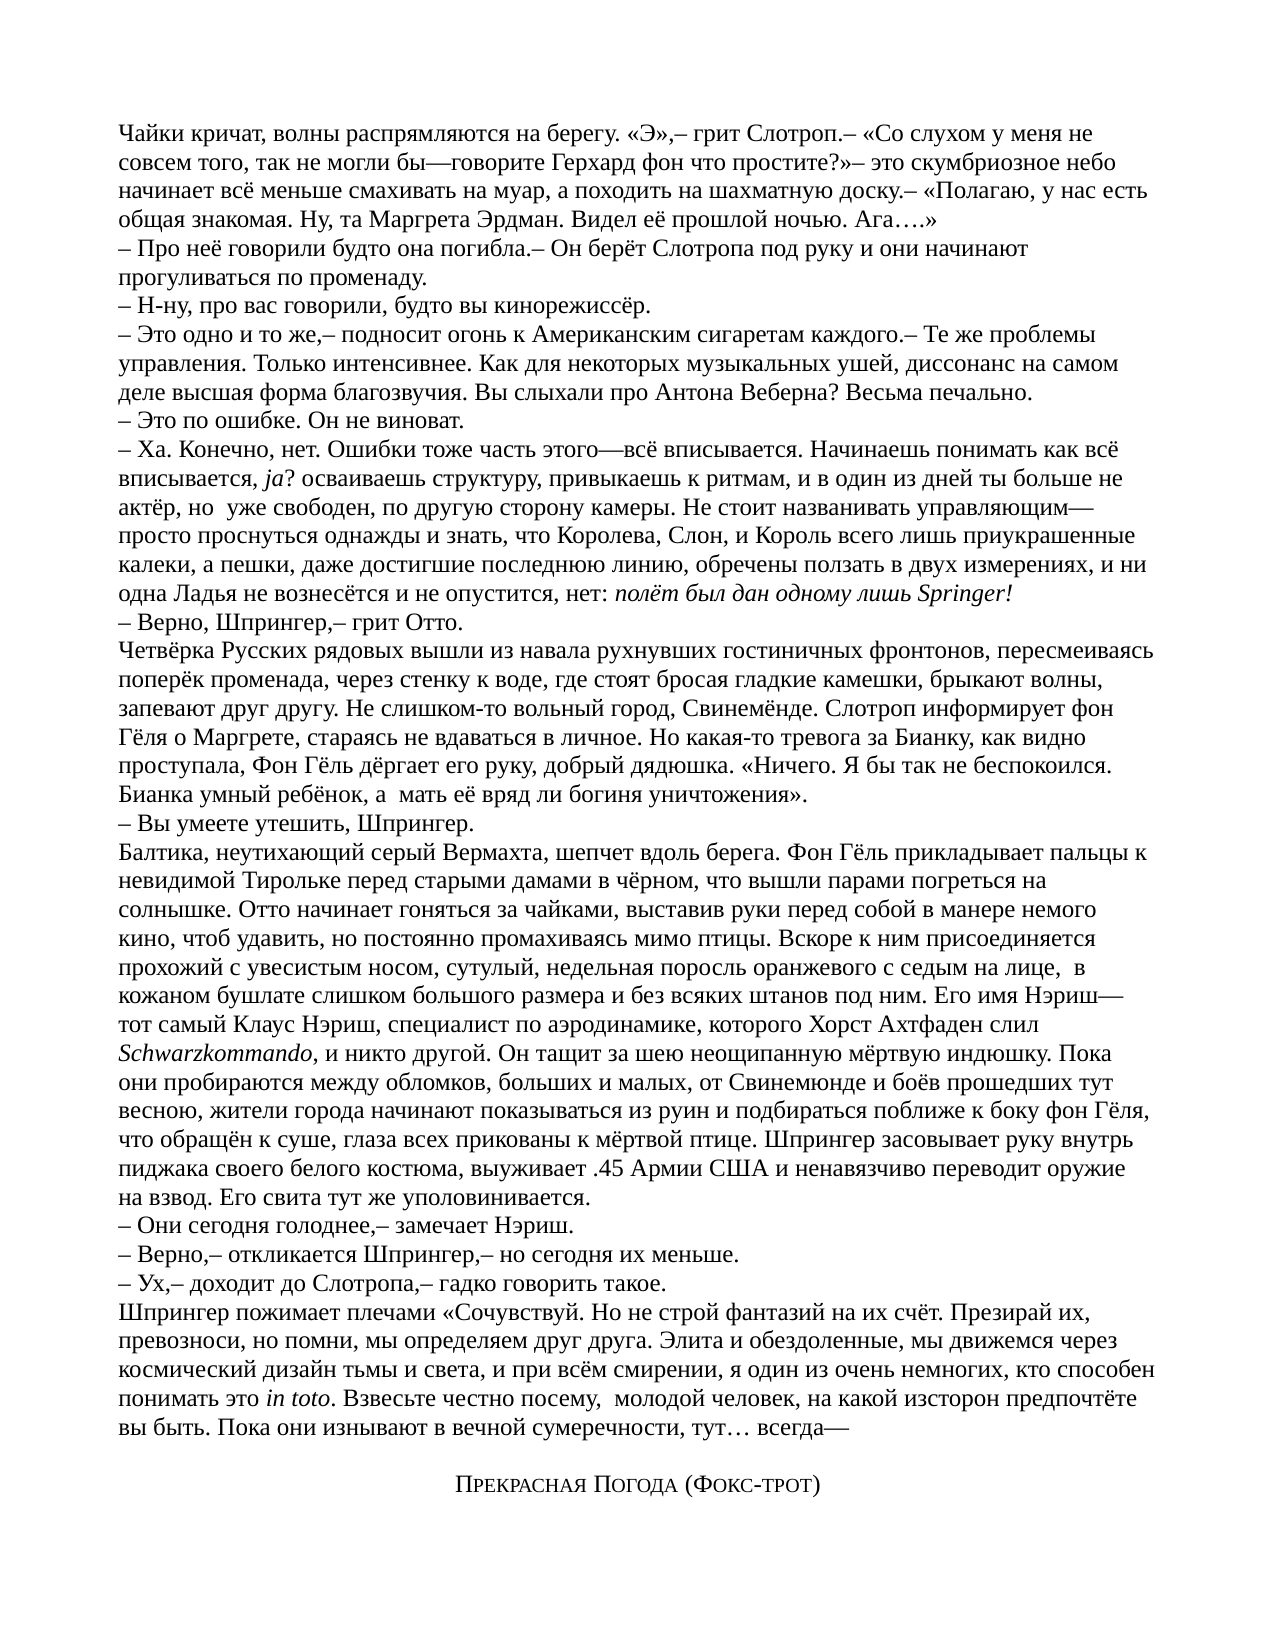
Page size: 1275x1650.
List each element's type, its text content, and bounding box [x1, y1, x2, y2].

text Шпрингер пожимает плечами «Сочувствуй. Но не строй фантазий на их счёт. Презирай их, превозноси, но помни, мы определяем друг друга. Элита и обездоленные, мы движемся через космический дизайн тьмы и света, и при всём смирении, я один из очень немногих, кто способен понимать это in toto. Взвесьте честно посему, молодой человек, на какой изсторон предпочтёте вы быть. Пока они изнывают в вечной сумеречности, тут… всегда— [118, 1297, 1157, 1441]
text Чайки кричат, волны распрямляются на берегу. «Э»,– грит Слотроп.– «Со слухом у меня не совсем того, так не могли бы—говорите Герхард фон что простите?»– это скумбриозное небо начинает всё меньше смахивать на муар, а походить на шахматную доску.– «Полагаю, у нас есть общая знакомая. Ну, та Маргрета Эрдман. Видел её прошлой ночью. Ага….» [118, 118, 1157, 233]
text – Верно,– откликается Шпрингер,– но сегодня их меньше. [118, 1239, 1157, 1268]
text Прекрасная Погода (Фокс-трот) [118, 1469, 1157, 1498]
text – Ха. Конечно, нет. Ошибки тоже часть этого—всё вписывается. Начинаешь понимать как всё вписывается, ja? осваиваешь структуру, привыкаешь к ритмам, и в один из дней ты больше не актёр, но уже свободен, по другую сторону камеры. Не стоит названивать управляющим—просто проснуться однажды и знать, что Королева, Слон, и Король всего лишь приукрашенные калеки, а пешки, даже достигшие последнюю линию, обречены ползать в двух измерениях, и ни одна Ладья не вознесётся и не опустится, нет: полёт был дан одному лишь Springer! [118, 434, 1157, 607]
text – Верно, Шпрингер,– грит Отто. [118, 607, 1157, 636]
text – Вы умеете утешить, Шпрингер. [118, 808, 1157, 837]
text – Ух,– доходит до Слотропа,– гадко говорить такое. [118, 1268, 1157, 1297]
text – Это по ошибке. Он не виноват. [118, 406, 1157, 434]
text – Н-ну, про вас говорили, будто вы кинорежиссёр. [118, 291, 1157, 319]
text – Они сегодня голоднее,– замечает Нэриш. [118, 1211, 1157, 1239]
text – Это одно и то же,– подносит огонь к Американским сигаретам каждого.– Те же проблемы управления. Только интенсивнее. Как для некоторых музыкальных ушей, диссонанс на самом деле высшая форма благозвучия. Вы слыхали про Антона Веберна? Весьма печально. [118, 319, 1157, 406]
text Балтика, неутихающий серый Вермахта, шепчет вдоль берега. Фон Гёль прикладывает пальцы к невидимой Тирольке перед старыми дамами в чёрном, что вышли парами погреться на солнышке. Отто начинает гоняться за чайками, выставив руки перед собой в манере немого кино, чтоб удавить, но постоянно промахиваясь мимо птицы. Вскоре к ним присоединяется прохожий с увесистым носом, сутулый, недельная поросль оранжевого с седым на лице, в кожаном бушлате слишком большого размера и без всяких штанов под ним. Его имя Нэриш—тот самый Клаус Нэриш, специалист по аэродинамике, которого Хорст Ахтфаден слил Schwarzkommando, и никто другой. Он тащит за шею неощипанную мёртвую индюшку. Пока они пробираются между обломков, больших и малых, от Свинемюнде и боёв прошедших тут весною, жители города начинают показываться из руин и подбираться поближе к боку фон Гёля, что обращён к суше, глаза всех прикованы к мёртвой птице. Шпрингер засовывает руку внутрь пиджака своего белого костюма, выуживает .45 Армии США и ненавязчиво переводит оружие на взвод. Его свита тут же уполовинивается. [118, 837, 1157, 1211]
text – Про неё говорили будто она погибла.– Он берёт Слотропа под руку и они начинают прогуливаться по променаду. [118, 233, 1157, 291]
text Четвёрка Русских рядовых вышли из навала рухнувших гостиничных фронтонов, пересмеиваясь поперёк променада, через стенку к воде, где стоят бросая гладкие камешки, брыкают волны, запевают друг другу. Не слишком-то вольный город, Свинемёнде. Слотроп информирует фон Гёля о Маргрете, стараясь не вдаваться в личное. Но какая-то тревога за Бианку, как видно проступала, Фон Гёль дёргает его руку, добрый дядюшка. «Ничего. Я бы так не беспокоился. Бианка умный ребёнок, а мать её вряд ли богиня уничтожения». [118, 636, 1157, 808]
